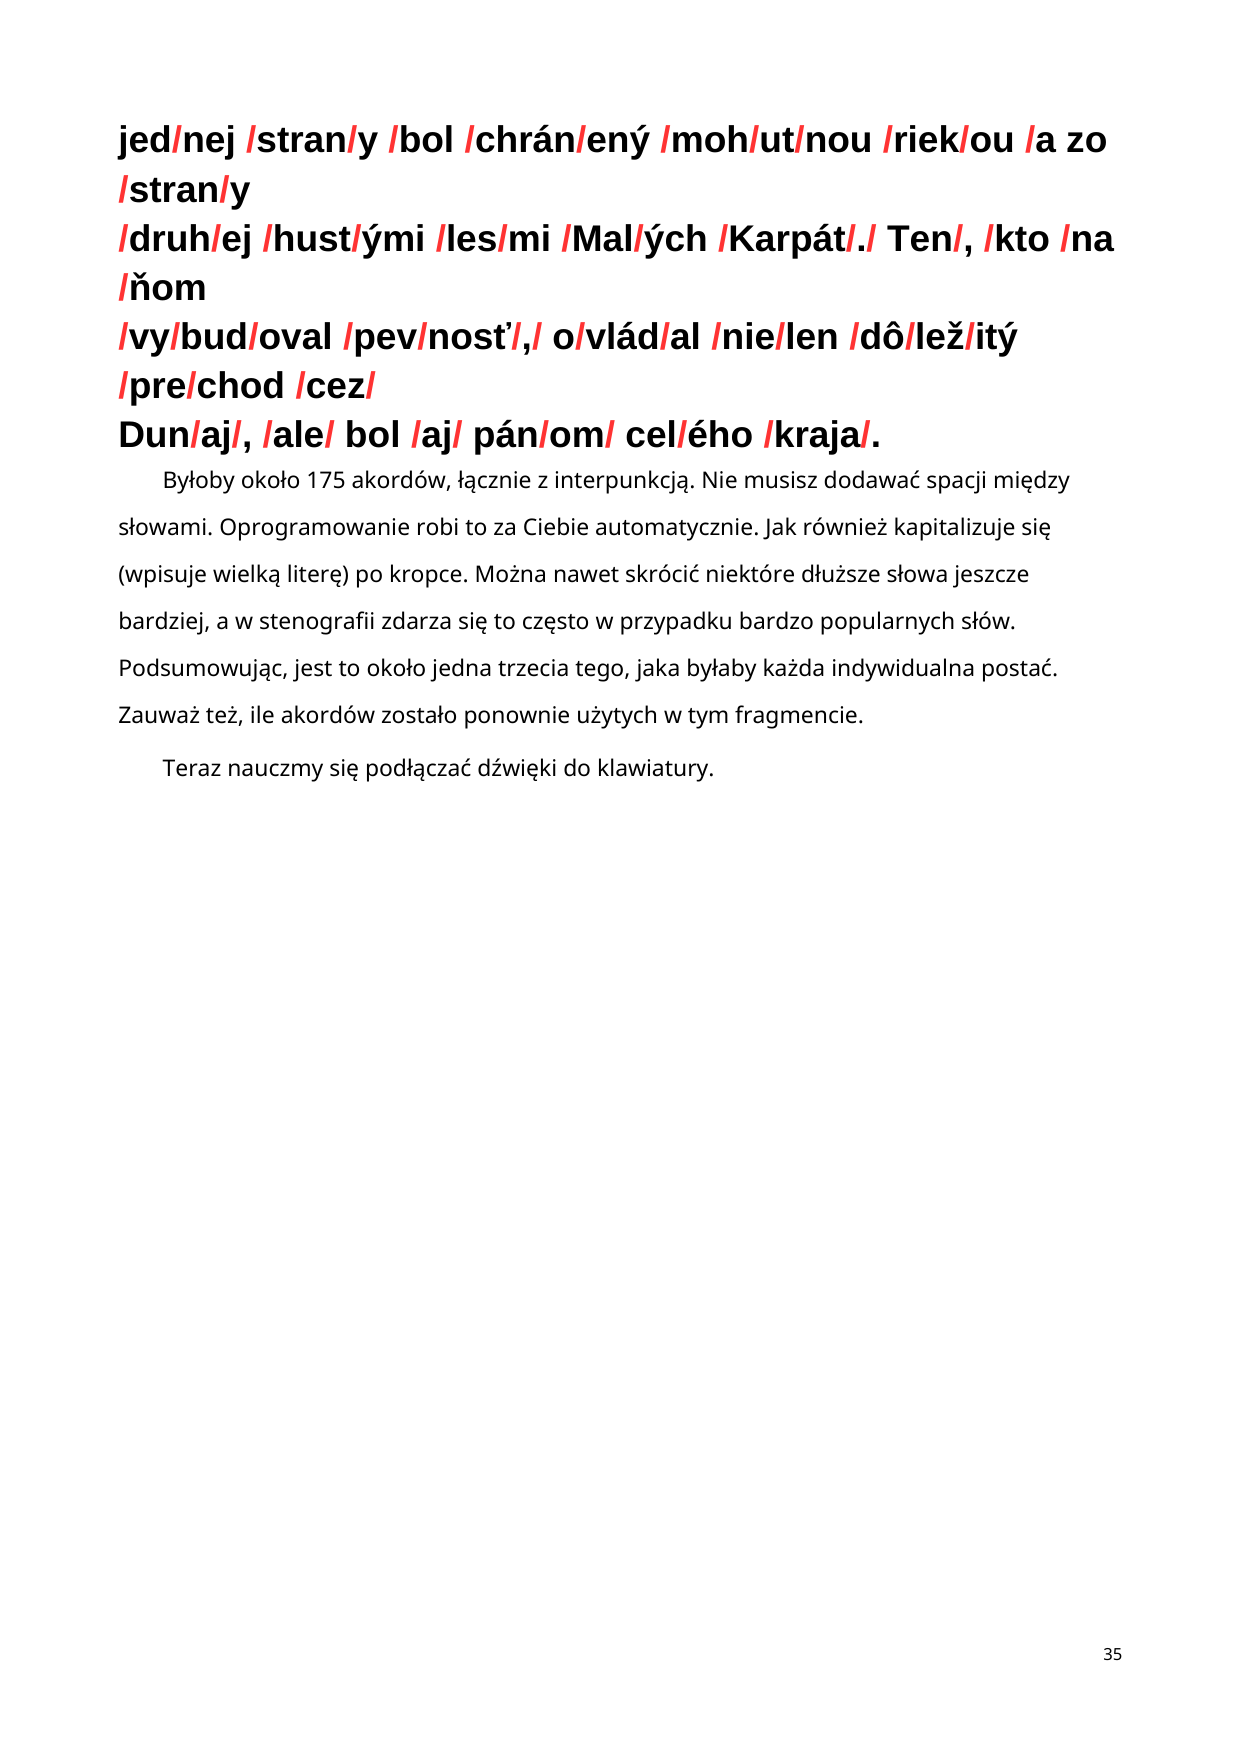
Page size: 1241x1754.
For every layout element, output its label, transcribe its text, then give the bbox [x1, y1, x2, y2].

text Byłoby około 175 akordów, łącznie z interpunkcją. Nie musisz dodawać spacji między słowami. Oprogramowanie robi to za Ciebie automatycznie. Jak również kapitalizuje się (wpisuje wielką literę) po kropce. Można nawet skrócić niektóre dłuższe słowa jeszcze bardziej, a w stenografii zdarza się to często w przypadku bardzo popularnych słów. Podsumowując, jest to około jedna trzecia tego, jaka byłaby każda indywidualna postać. Zauważ też, ile akordów zostało ponownie użytych w tym fragmencie. [118, 464, 1122, 730]
text jed/nej /stran/y /bol /chrán/ený /moh/ut/nou /riek/ou /a zo /stran/y [118, 118, 1122, 210]
text /vy/bud/oval /pev/nosť/,/ o/vlád/al /nie/len /dô/lež/itý /pre/chod /cez/ [118, 314, 1122, 406]
text /druh/ej /hust/ými /les/mi /Mal/ých /Karpát/./ Ten/, /kto /na /ňom [118, 216, 1122, 308]
text Dun/aj/, /ale/ bol /aj/ pán/om/ cel/ého /kraja/. [118, 412, 1122, 455]
text Teraz nauczmy się podłączać dźwięki do klawiatury. [118, 752, 1122, 783]
